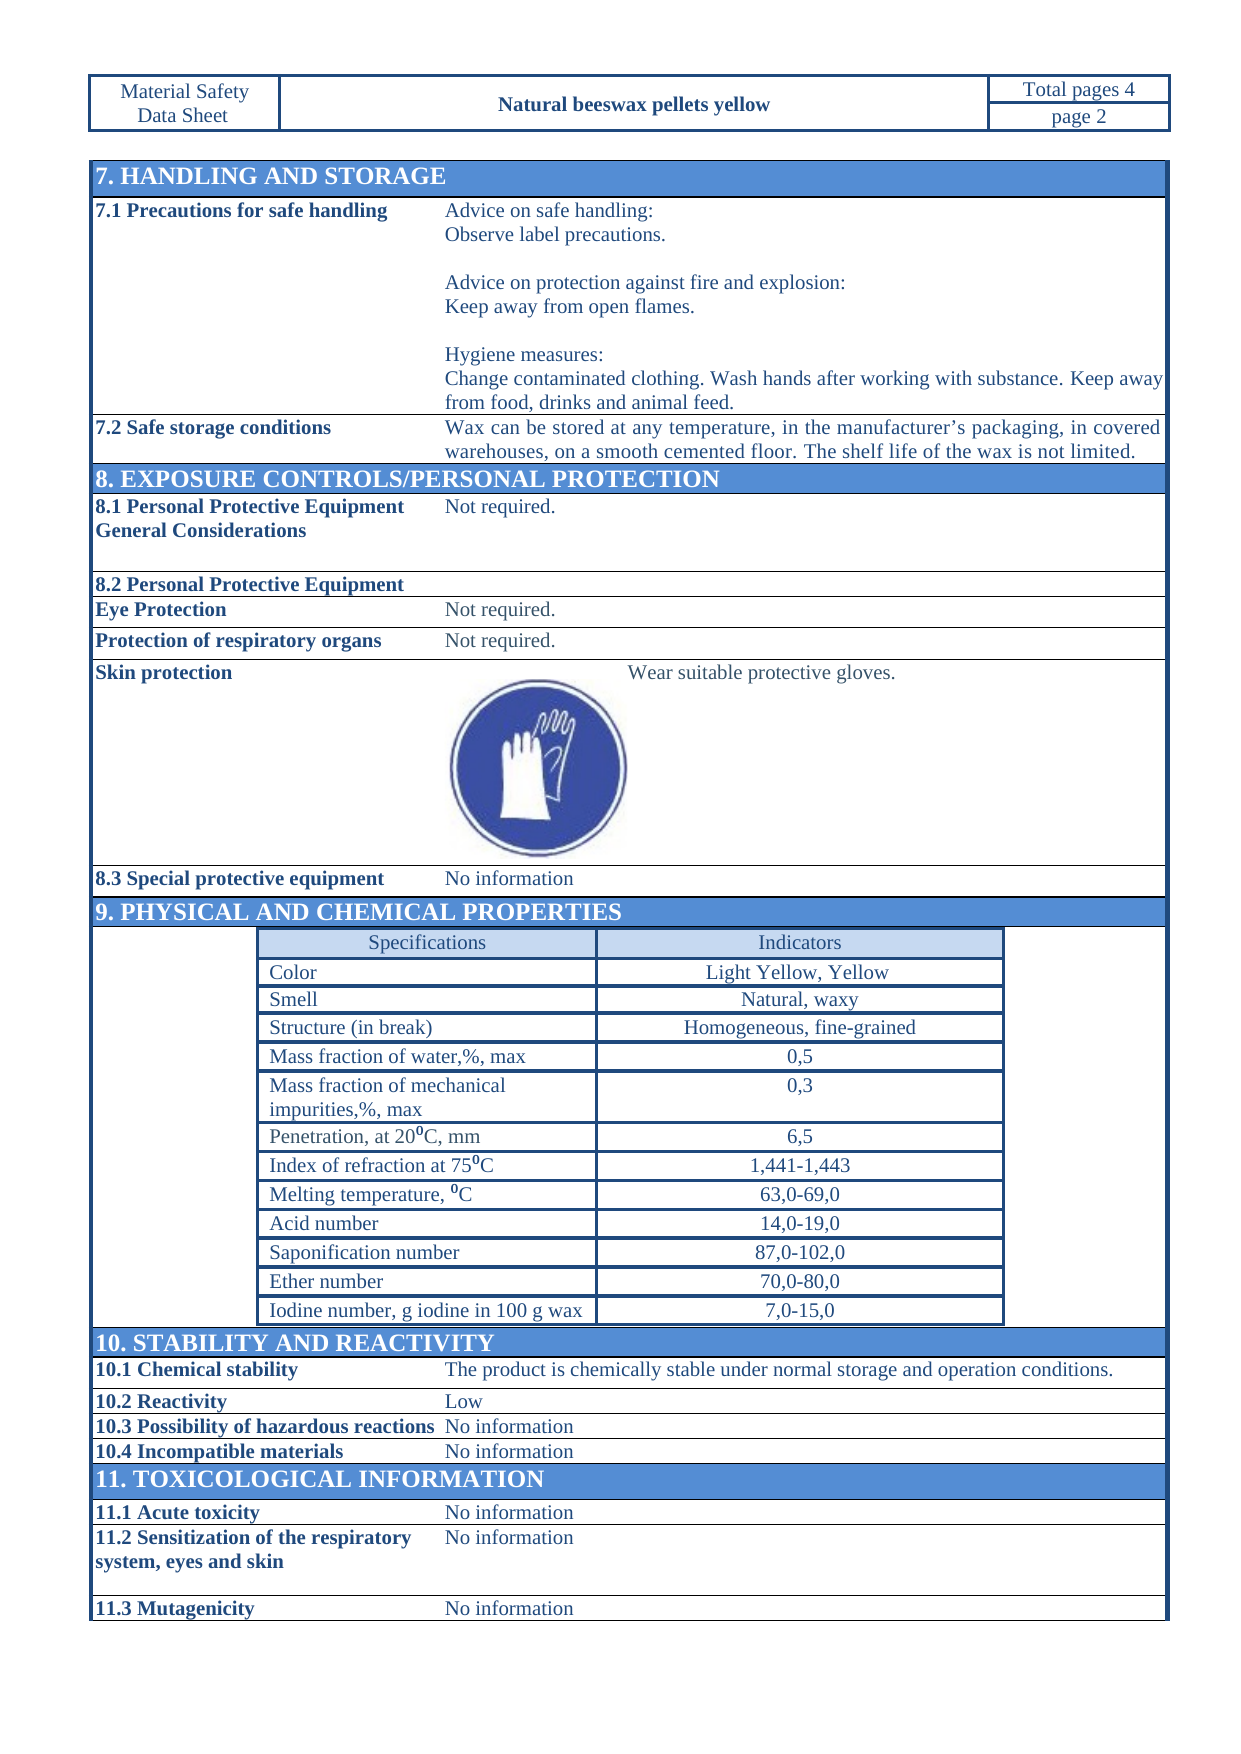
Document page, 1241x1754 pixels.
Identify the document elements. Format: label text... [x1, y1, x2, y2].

table_cell 63,0-69,0 [598, 1182, 1002, 1207]
table_cell 7. HANDLING AND STORAGE [93, 161, 1165, 196]
table_cell No information [440, 866, 1165, 896]
table_cell Smell [259, 988, 595, 1011]
table_cell 10.2 Reactivity [93, 1389, 440, 1413]
table_cell 10.4 Incompatible materials [93, 1439, 440, 1463]
table_cell Index of refraction at 75⁰C [259, 1153, 595, 1178]
table_cell 10.1 Chemical stability [93, 1358, 440, 1388]
table_cell 8.3 Special protective equipment [93, 866, 440, 896]
table_cell Light Yellow, Yellow [598, 960, 1002, 984]
table_cell Mass fraction of mechanical impurities,%, max [259, 1073, 595, 1121]
table_cell 6,5 [598, 1124, 1002, 1149]
table_cell Melting temperature, ⁰С [259, 1182, 595, 1207]
table_cell Penetration, at 20⁰C, mm [259, 1124, 595, 1149]
table_cell Iodine number, g iodine in 100 g wax [259, 1298, 595, 1323]
table_cell Saponification number [259, 1240, 595, 1265]
table_cell 11.2 Sensitization of the respiratory system, eyes and skin [93, 1525, 440, 1595]
table_cell Structure (in break) [259, 1015, 595, 1040]
table_cell 11. TOXICOLOGICAL INFORMATION [93, 1464, 1165, 1499]
table_cell 11.3 Mutagenicity [93, 1596, 440, 1620]
table_cell Protection of respiratory organs [93, 628, 440, 658]
table_cell 14,0-19,0 [598, 1211, 1002, 1236]
table_cell Not required. [440, 597, 1165, 627]
table_cell 1,441-1,443 [598, 1153, 1002, 1178]
table_cell 87,0-102,0 [598, 1240, 1002, 1265]
table_cell Not required. [440, 494, 1165, 571]
table_cell Ether number [259, 1269, 595, 1294]
table_header Specifications [259, 930, 595, 957]
table_cell 70,0-80,0 [598, 1269, 1002, 1294]
table_cell 7,0-15,0 [598, 1298, 1002, 1323]
table_cell 0,3 [598, 1073, 1002, 1121]
table_cell Eye Protection [93, 597, 440, 627]
table_cell Advice on safe handling: Observe label precautions. Advice on protection against fire and explosion: Keep away from open flames. Hygiene measures: Change contaminated clothing. Wash hands after working with substance. Keep away from food, drinks and animal feed. [440, 198, 1165, 414]
table_cell 9. PHYSICAL AND CHEMICAL PROPERTIES [93, 898, 1165, 926]
table_cell Low [440, 1389, 444, 1413]
table_header Indicators [598, 930, 1002, 957]
table_cell No information [440, 1525, 1165, 1595]
table_cell Skin protection [93, 660, 440, 865]
table_cell [440, 572, 444, 596]
table_cell Wear suitable protective gloves. [440, 660, 1165, 865]
table_cell 7.2 Safe storage conditions [93, 415, 440, 463]
table_cell 10. STABILITY AND REACTIVITY [93, 1328, 1165, 1356]
table_cell 7.1 Precautions for safe handling [93, 198, 440, 414]
table_cell Wax can be stored at any temperature, in the manufacturer’s packaging, in covered warehouses, on a smooth cemented floor. The shelf life of the wax is not limited. [440, 415, 1165, 463]
table_cell The product is chemically stable under normal storage and operation conditions. [440, 1358, 1165, 1388]
table_cell [93, 927, 1165, 1327]
table_cell Mass fraction of water,%, max [259, 1044, 595, 1069]
table_cell 10.3 Possibility of hazardous reactions [93, 1414, 440, 1438]
table_cell Homogeneous, fine-grained [598, 1015, 1002, 1040]
table_cell Color [259, 960, 595, 984]
table_cell 8. EXPOSURE CONTROLS/PERSONAL PROTECTION [93, 464, 1165, 493]
table_cell Natural, waxy [598, 988, 1002, 1011]
table_cell Acid number [259, 1211, 595, 1236]
table_cell Not required. [440, 628, 1165, 658]
table_cell 8.1 Personal Protective Equipment General Considerations [93, 494, 440, 571]
table_cell 0,5 [598, 1044, 1002, 1069]
